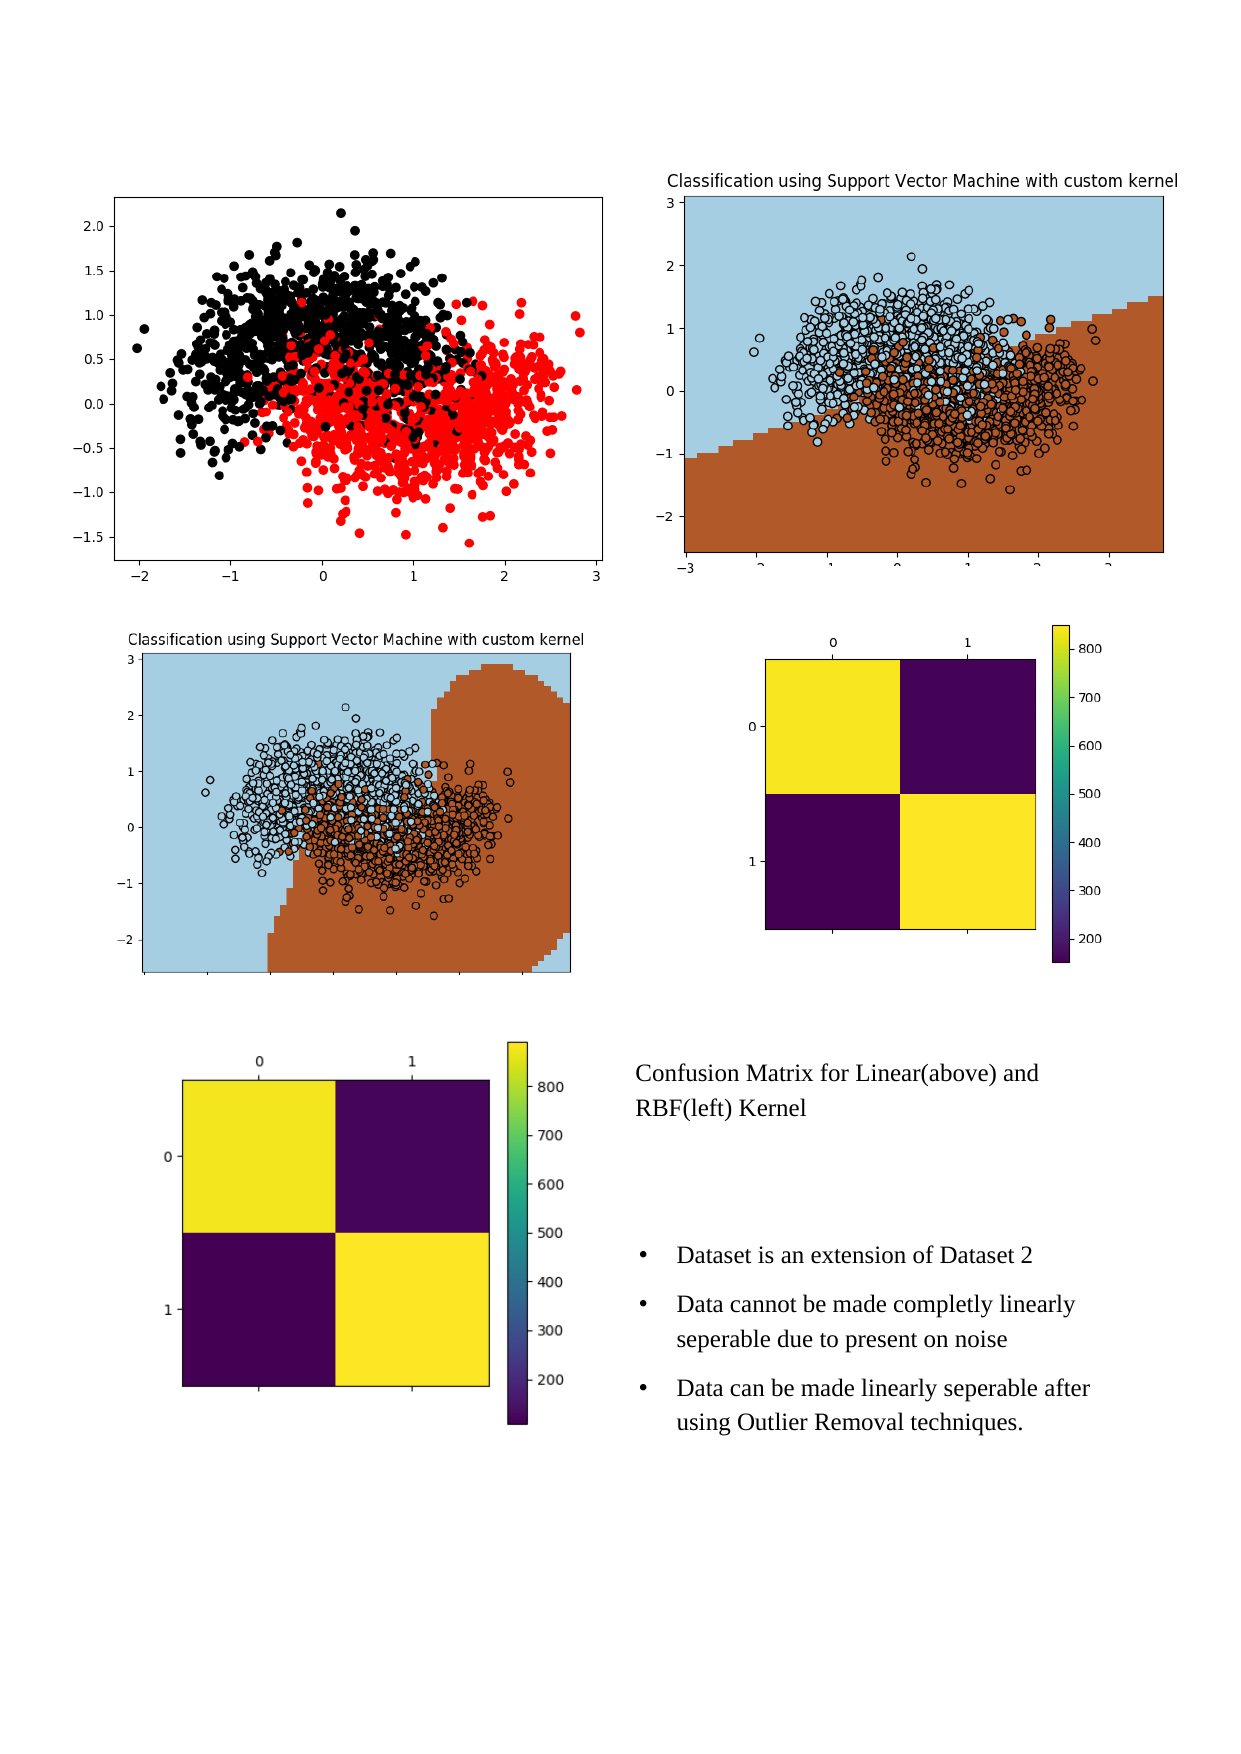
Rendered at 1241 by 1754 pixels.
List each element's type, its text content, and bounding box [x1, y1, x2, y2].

picture [35, 140, 1224, 1468]
text Confusion Matrix for Linear(above) and RBF(left) Kernel [602, 1058, 1122, 1122]
list Data can be made linearly seperable after using Outlier Removal techniques. [602, 1373, 1122, 1436]
list Data cannot be made completly linearly seperable due to present on noise [602, 1289, 1122, 1352]
list Dataset is an extension of Dataset 2 [602, 1240, 1122, 1269]
